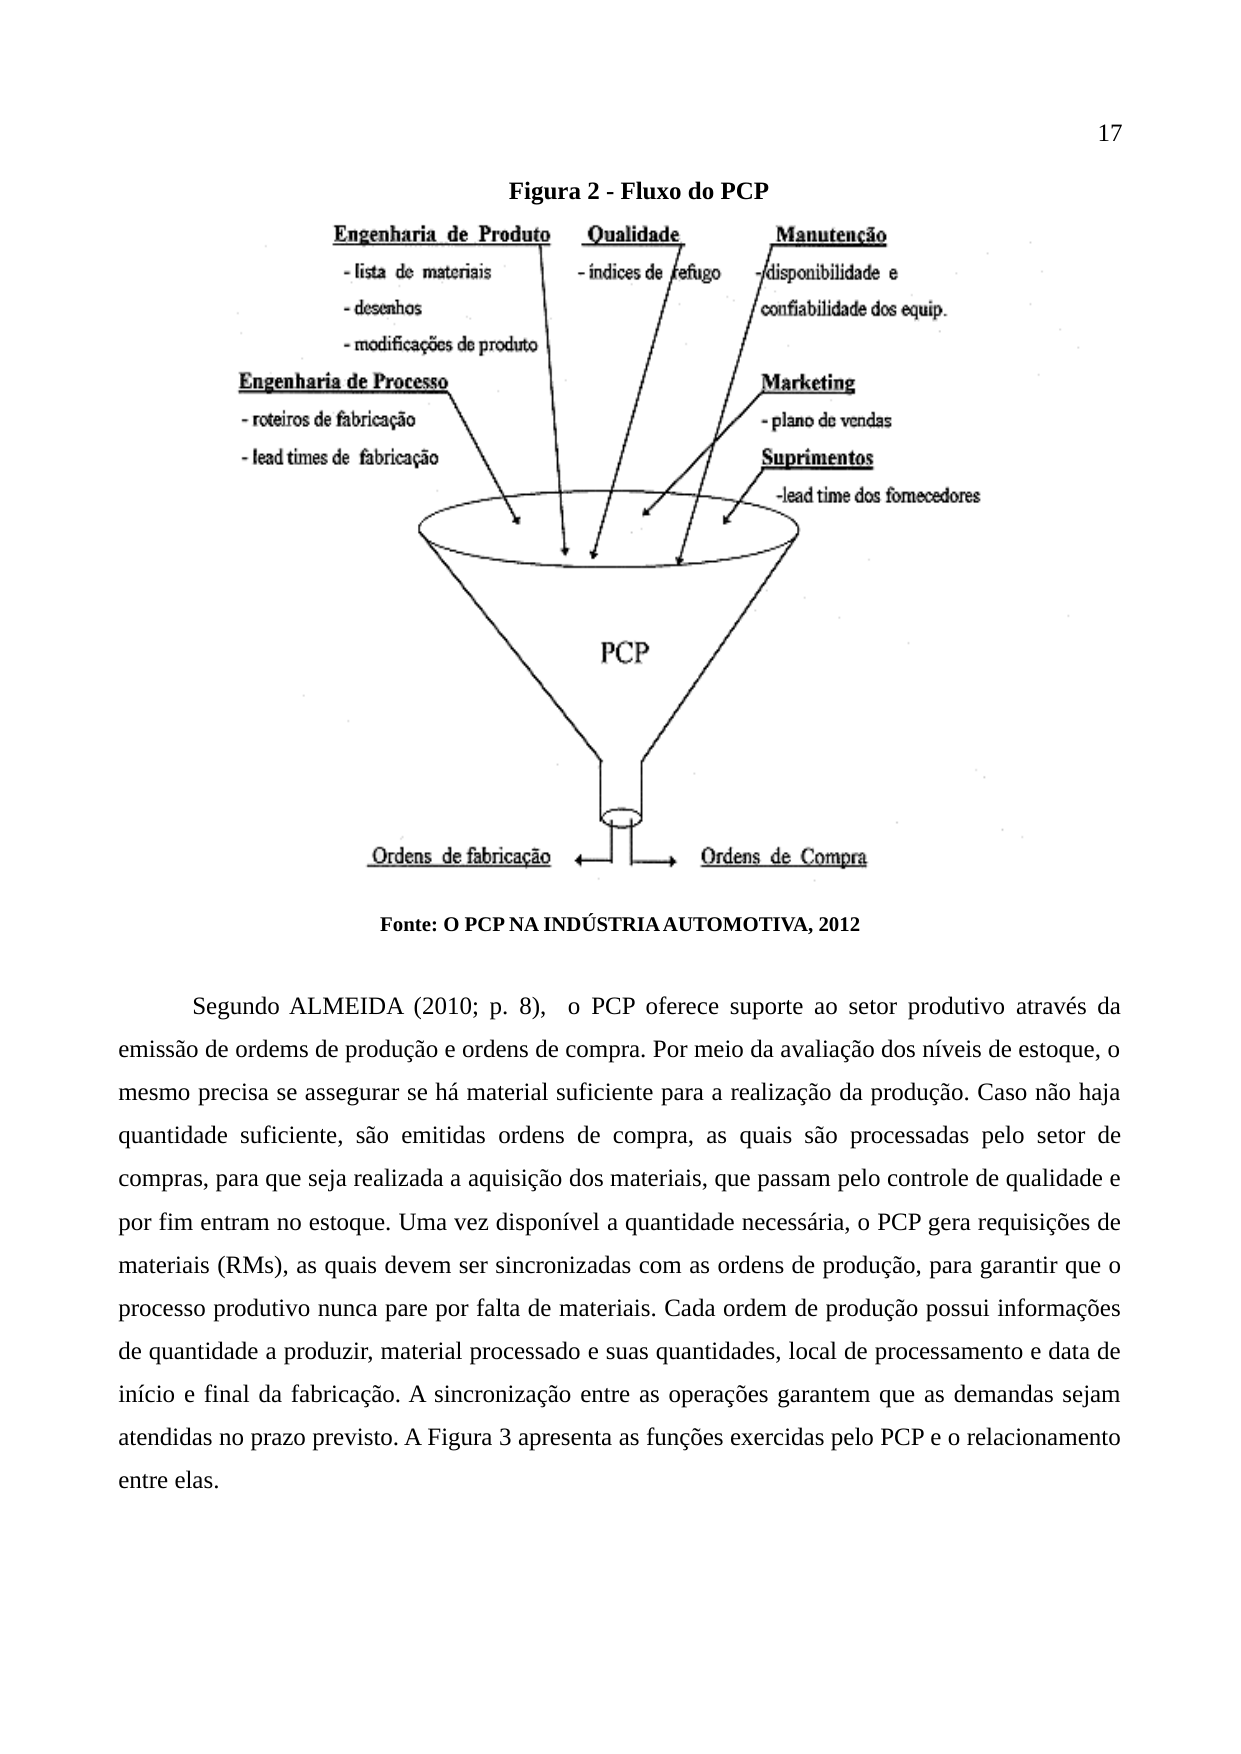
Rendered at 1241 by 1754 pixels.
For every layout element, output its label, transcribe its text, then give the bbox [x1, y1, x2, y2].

picture [211, 213, 1086, 900]
list Fluxo do PCP [156, 176, 1122, 205]
text Segundo ALMEIDA (2010; p. 8), o PCP oferece suporte ao setor produtivo através da emissão de ordems de produção e ordens de compra. Por meio da avaliação dos níveis de estoque, o mesmo precisa se assegurar se há material suficiente para a realização da produção. Caso não haja quantidade suficiente, são emitidas ordens de compra, as quais são processadas pelo setor de compras, para que seja realizada a aquisição dos materiais, que passam pelo controle de qualidade e por fim entram no estoque. Uma vez disponível a quantidade necessária, o PCP gera requisições de materiais (RMs), as quais devem ser sincronizadas com as ordens de produção, para garantir que o processo produtivo nunca pare por falta de materiais. Cada ordem de produção possui informações de quantidade a produzir, material processado e suas quantidades, local de processamento e data de início e final da fabricação. A sincronização entre as operações garantem que as demandas sejam atendidas no prazo previsto. A Figura 3 apresenta as funções exercidas pelo PCP e o relacionamento entre elas. [118, 991, 1122, 1494]
text Fonte: O PCP NA INDÚSTRIA AUTOMOTIVA, 2012 [118, 219, 1122, 936]
